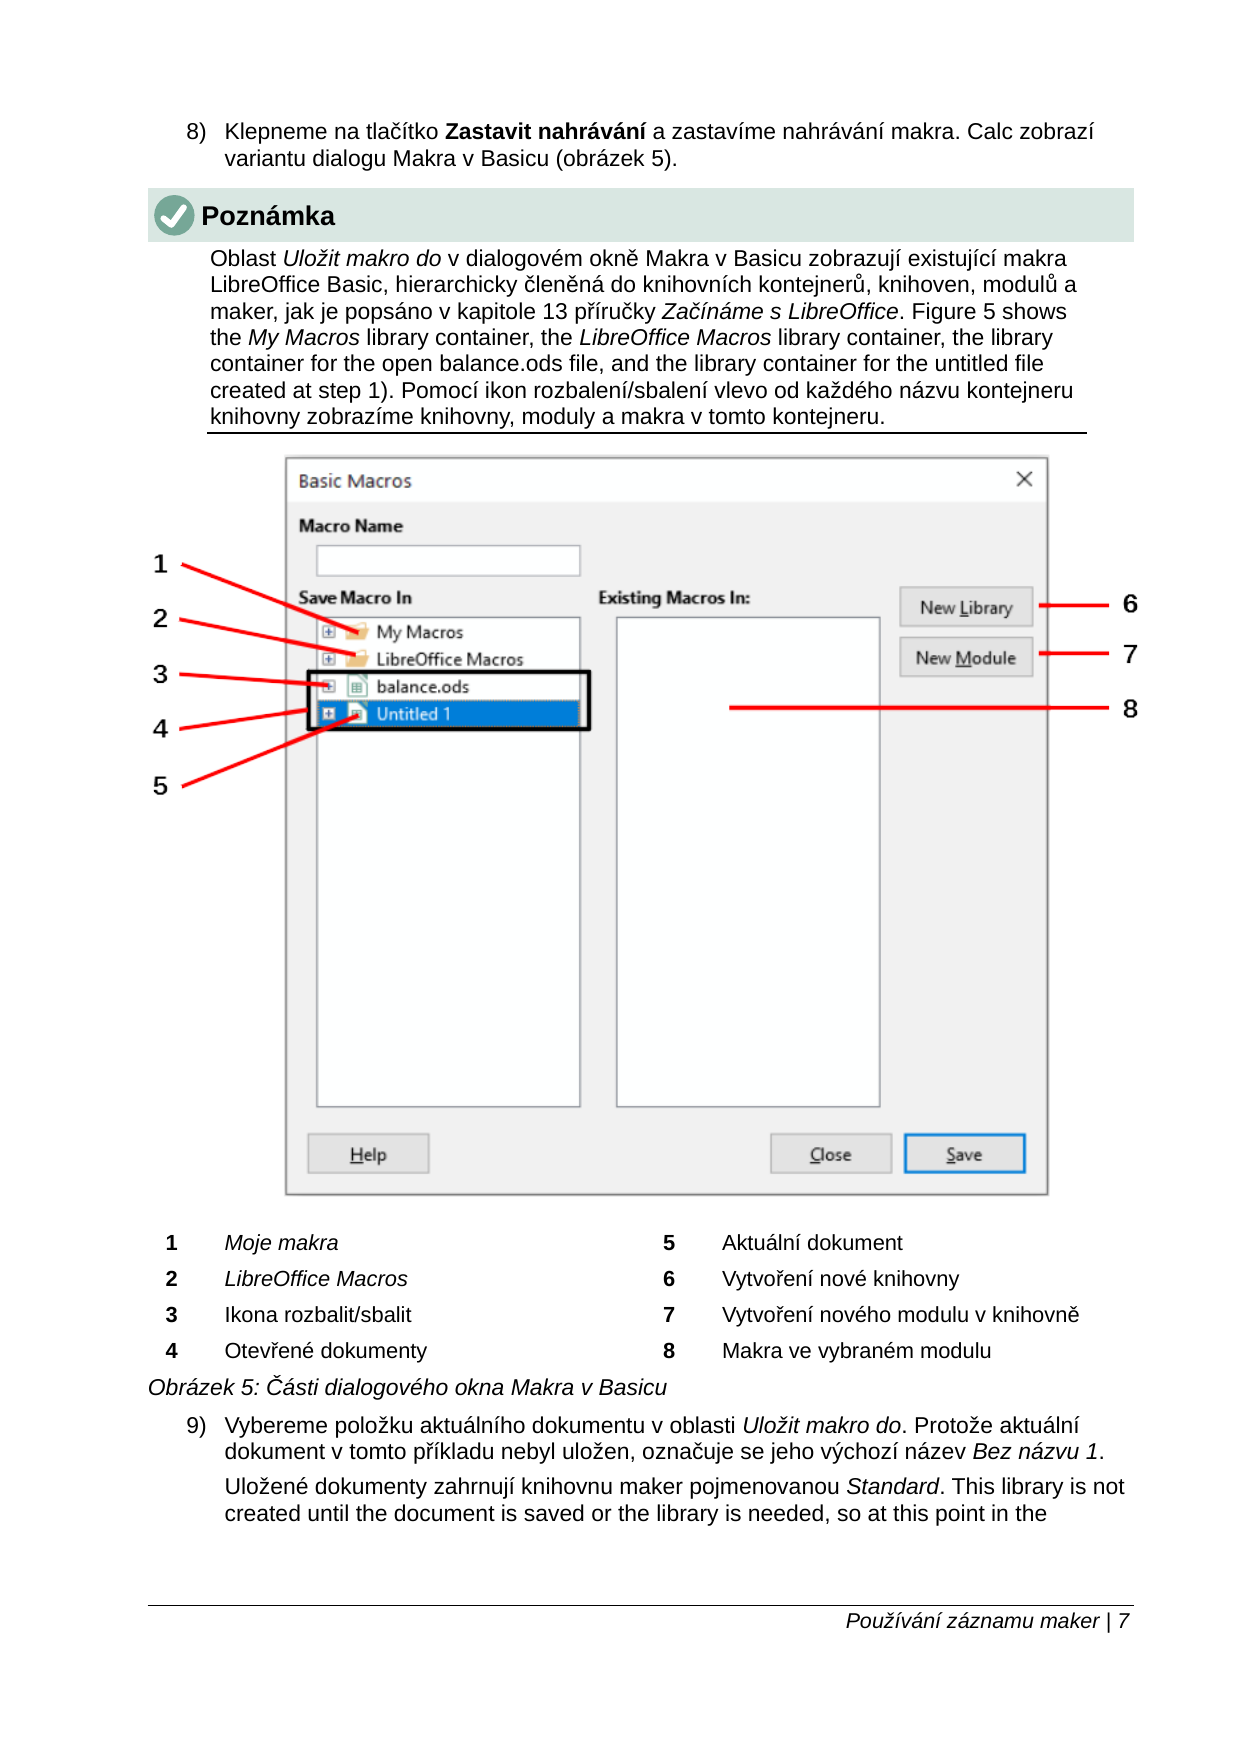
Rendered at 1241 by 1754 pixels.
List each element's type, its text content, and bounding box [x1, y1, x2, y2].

picture [146, 452, 1144, 1198]
table_header 5 [645, 1224, 704, 1260]
table_cell LibreOffice Macros [207, 1260, 645, 1296]
list Vybereme položku aktuálního dokumentu v oblasti Uložit makro do. Protože aktuální dokument v tomto příkladu nebyl uložen, označuje se jeho výchozí název Bez názvu 1. [207, 1412, 1134, 1464]
table_cell 7 [645, 1296, 704, 1332]
text Oblast Uložit makro do v dialogovém okně Makra v Basicu zobrazují existující makra LibreOffice Basic, hierarchicky členěná do knihovních kontejnerů, knihoven, modulů a maker, jak je popsáno v kapitole 13 příručky Začínáme s LibreOffice. Figure 5 shows the My Macros library container, the LibreOffice Macros library container, the library container for the open balance.ods file, and the library container for the untitled file created at step 1. Pomocí ikon rozbalení/sbalení vlevo od každého názvu kontejneru knihovny zobrazíme knihovny, moduly a makra v tomto kontejneru. [207, 242, 1087, 432]
table_cell Vytvoření nového modulu v knihovně [704, 1296, 1143, 1332]
table_cell 8 [645, 1332, 704, 1367]
table_cell Vytvoření nové knihovny [704, 1260, 1143, 1296]
table_cell 4 [148, 1332, 207, 1367]
table_header Aktuální dokument [704, 1224, 1143, 1260]
table_header Moje makra [207, 1224, 645, 1260]
table_cell Makra ve vybraném modulu [704, 1332, 1143, 1367]
table_cell Otevřené dokumenty [207, 1332, 645, 1367]
table_cell Ikona rozbalit/sbalit [207, 1296, 645, 1332]
table_cell 2 [148, 1260, 207, 1296]
table_header 1 [148, 1224, 207, 1260]
subtitle Poznámka [148, 188, 1134, 242]
table_cell 3 [148, 1296, 207, 1332]
text Uložené dokumenty zahrnují knihovnu maker pojmenovanou Standard. This library is not created until the document is saved or the library is needed, so at this point in the [207, 1473, 1134, 1526]
list Klepneme na tlačítko Zastavit nahrávání a zastavíme nahrávání makra. Calc zobrazí variantu dialogu Makra v Basicu (obrázek 5). [207, 118, 1134, 171]
table_cell 6 [645, 1260, 704, 1296]
text Obrázek 5: Části dialogového okna Makra v Basicu [148, 1373, 1143, 1400]
